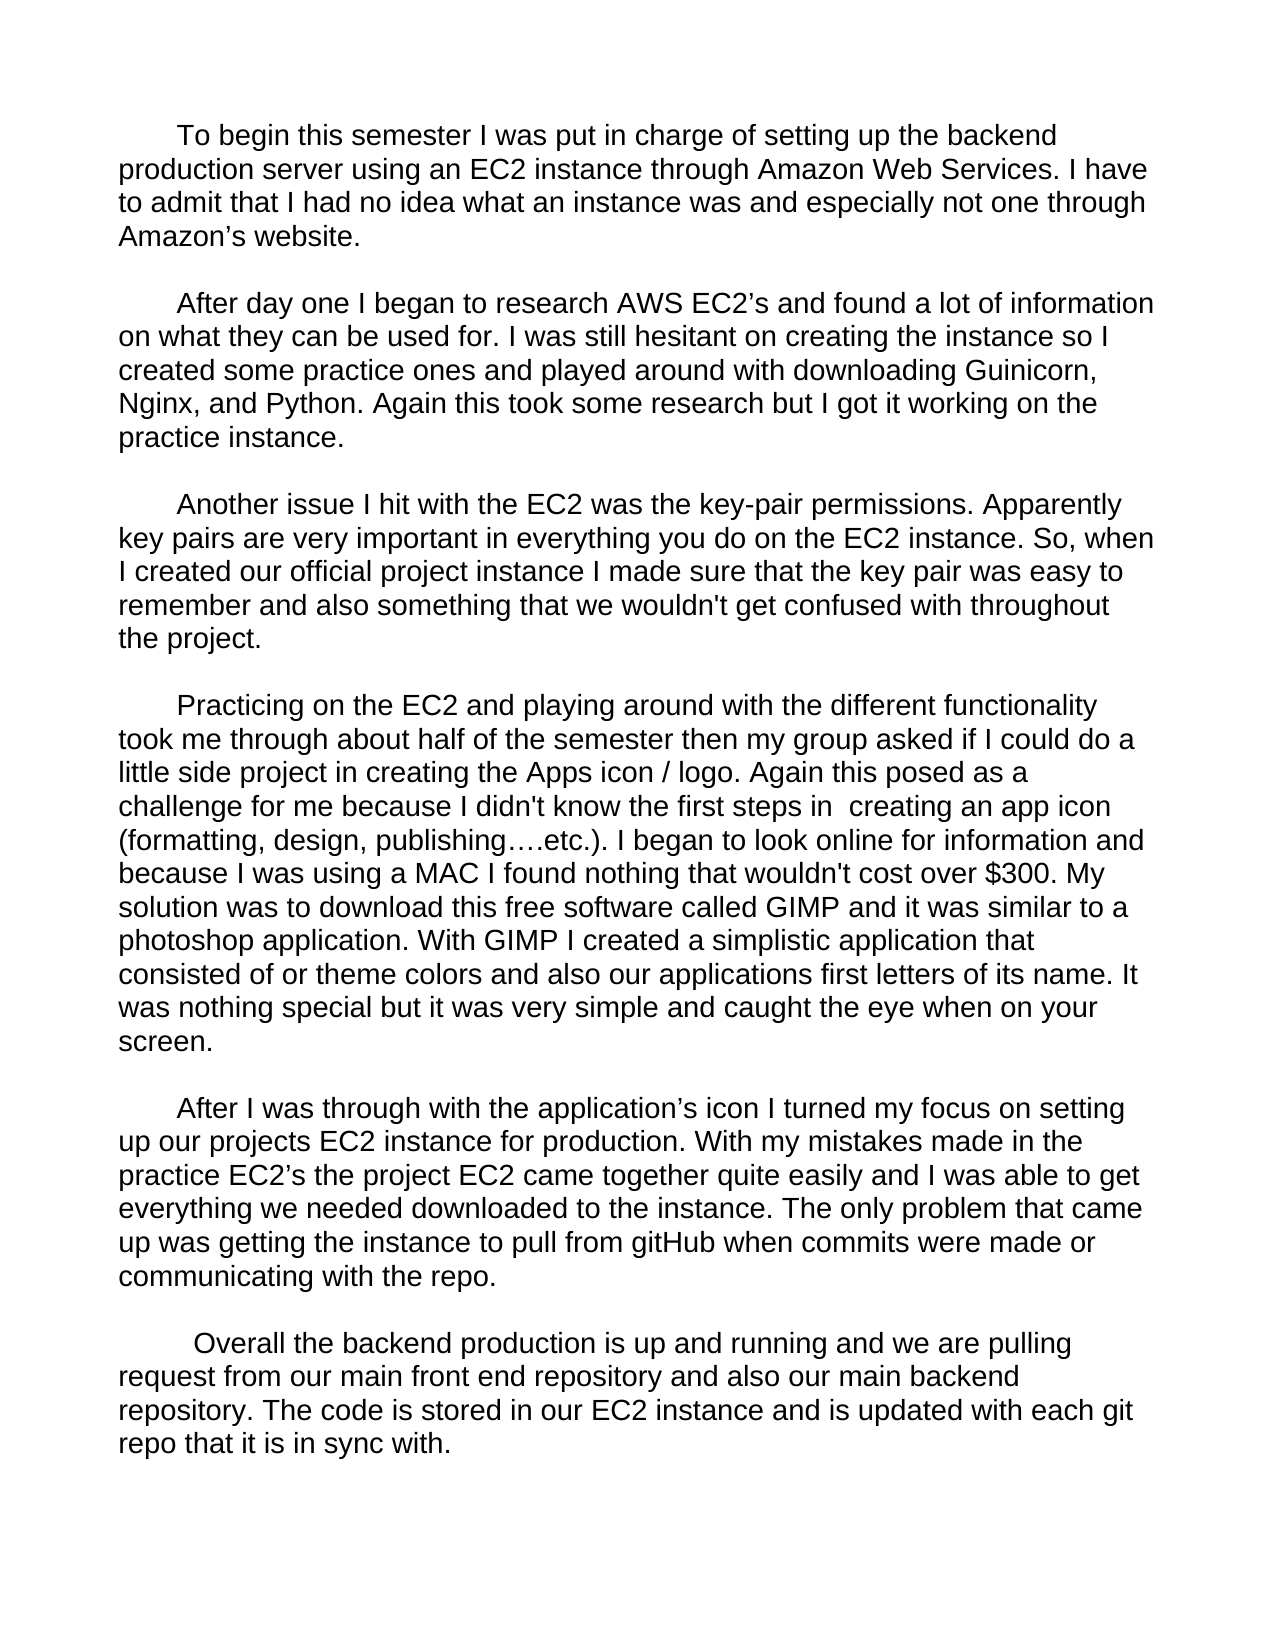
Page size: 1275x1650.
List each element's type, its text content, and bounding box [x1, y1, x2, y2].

text After I was through with the application’s icon I turned my focus on setting up our projects EC2 instance for production. With my mistakes made in the practice EC2’s the project EC2 came together quite easily and I was able to get everything we needed downloaded to the instance. The only problem that came up was getting the instance to pull from gitHub when commits were made or communicating with the repo. [118, 1091, 1157, 1292]
text To begin this semester I was put in charge of setting up the backend production server using an EC2 instance through Amazon Web Services. I have to admit that I had no idea what an instance was and especially not one through Amazon’s website. [118, 118, 1157, 252]
text Another issue I hit with the EC2 was the key-pair permissions. Apparently key pairs are very important in everything you do on the EC2 instance. So, when I created our official project instance I made sure that the key pair was easy to remember and also something that we wouldn't get confused with throughout the project. [118, 487, 1157, 655]
text Overall the backend production is up and running and we are pulling request from our main front end repository and also our main backend repository. The code is stored in our EC2 instance and is updated with each git repo that it is in sync with. [118, 1326, 1157, 1460]
text Practicing on the EC2 and playing around with the different functionality took me through about half of the semester then my group asked if I could do a little side project in creating the Apps icon / logo. Again this posed as a challenge for me because I didn't know the first steps in creating an app icon (formatting, design, publishing….etc.). I began to look online for information and because I was using a MAC I found nothing that wouldn't cost over $300. My solution was to download this free software called GIMP and it was similar to a photoshop application. With GIMP I created a simplistic application that consisted of or theme colors and also our applications first letters of its name. It was nothing special but it was very simple and caught the eye when on your screen. [118, 688, 1157, 1057]
text After day one I began to research AWS EC2’s and found a lot of information on what they can be used for. I was still hesitant on creating the instance so I created some practice ones and played around with downloading Guinicorn, Nginx, and Python. Again this took some research but I got it working on the practice instance. [118, 286, 1157, 453]
